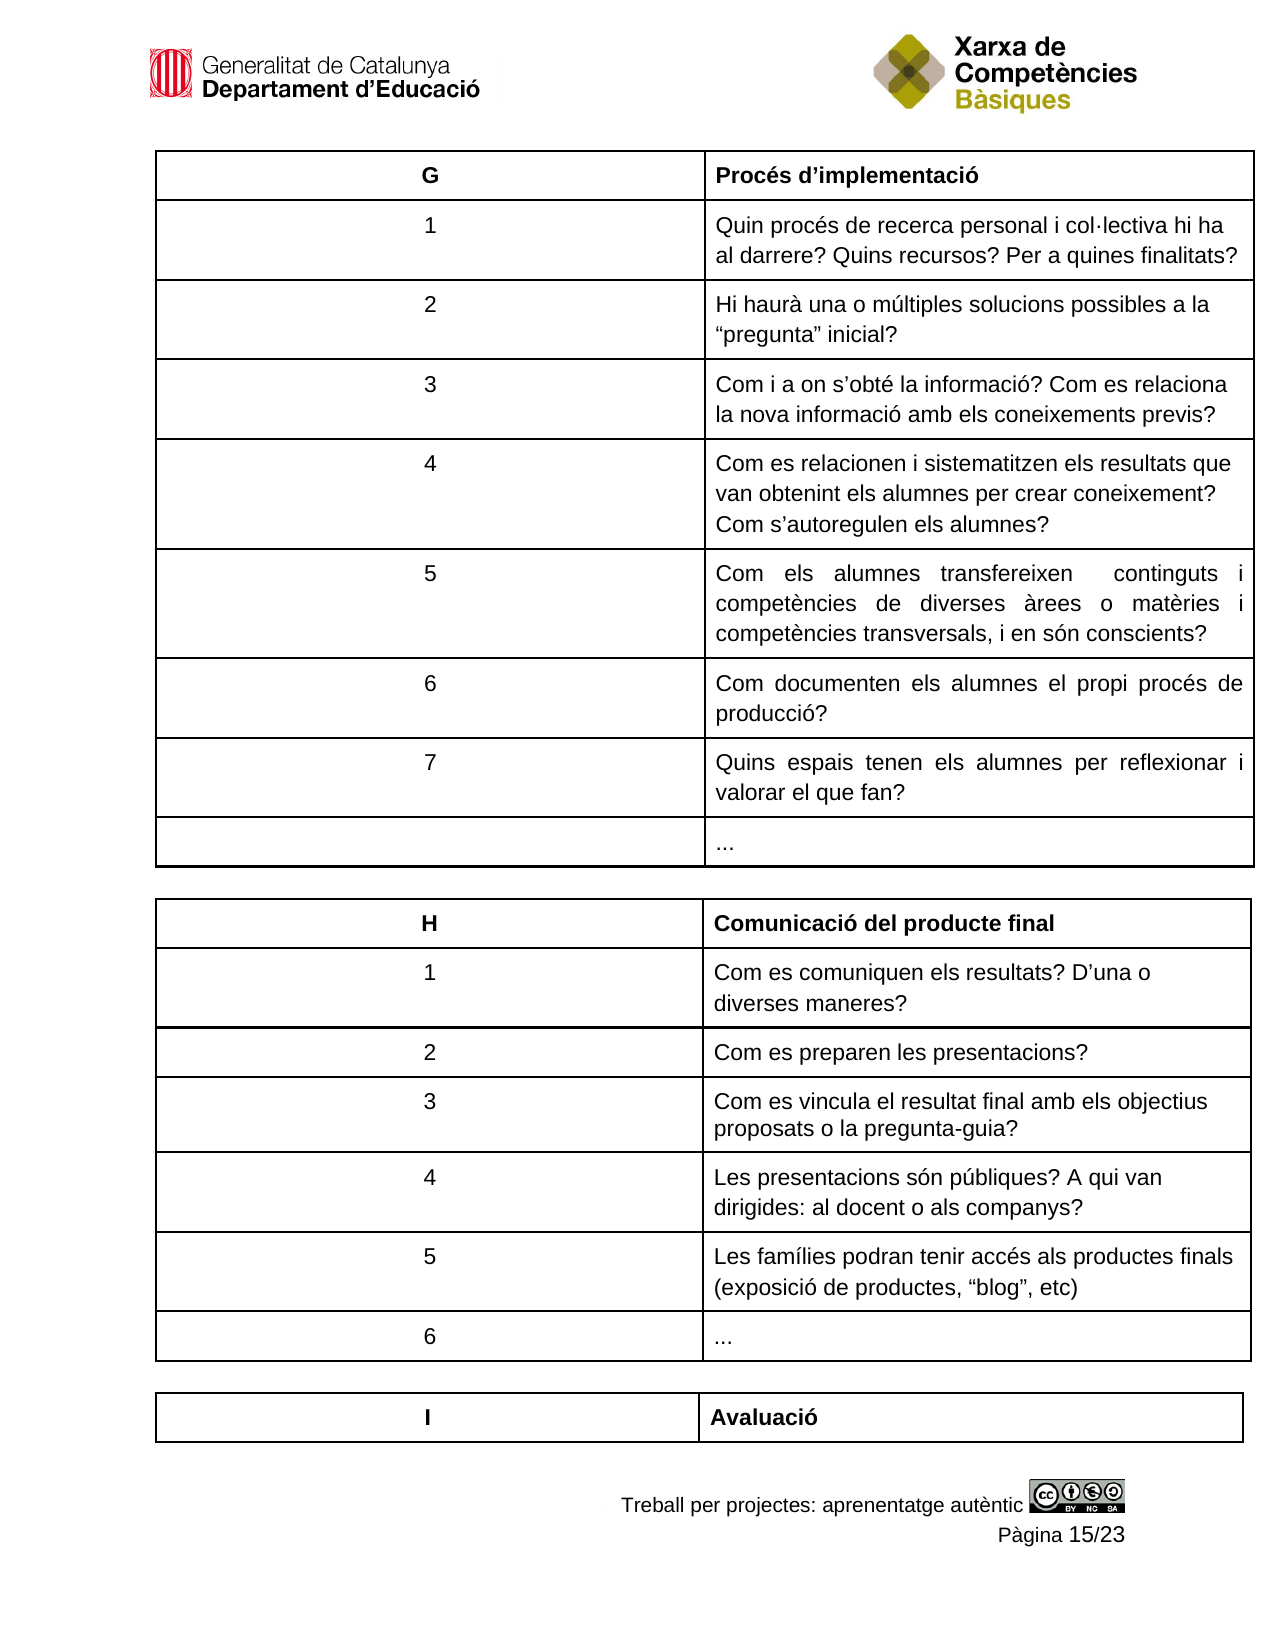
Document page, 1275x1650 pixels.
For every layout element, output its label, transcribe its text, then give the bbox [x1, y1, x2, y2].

picture [150, 48, 504, 108]
table_cell 6 [157, 1312, 702, 1359]
table_cell Les famílies podran tenir accés als productes finals (exposició de productes, “blog”, etc) [704, 1233, 1250, 1310]
picture [873, 28, 1148, 129]
table_cell Com es relacionen i sistematitzen els resultats que van obtenint els alumnes per crear coneixement? Com s’autoregulen els alumnes? [706, 440, 1253, 547]
table_cell ... [704, 1312, 1250, 1359]
table_cell 5 [157, 1233, 702, 1310]
table_header G [157, 152, 704, 199]
table_cell 6 [157, 659, 704, 737]
table_cell Quins espais tenen els alumnes per reflexionar i valorar el que fan? [706, 739, 1253, 816]
table_cell Quin procés de recerca personal i col·lectiva hi ha al darrere? Quins recursos? Per a quines finalitats? [706, 201, 1253, 279]
table_cell 2 [157, 281, 704, 358]
table_header I [157, 1394, 698, 1441]
table_cell Hi haurà una o múltiples solucions possibles a la “pregunta” inicial? [706, 281, 1253, 358]
table_cell 7 [157, 739, 704, 816]
table_header Comunicació del producte final [704, 900, 1250, 947]
table_cell 4 [157, 440, 704, 547]
table_cell 3 [157, 360, 704, 438]
table_cell [157, 818, 704, 865]
table_cell 5 [157, 550, 704, 657]
table_cell Com documenten els alumnes el propi procés de producció? [706, 659, 1253, 737]
table_cell Com es preparen les presentacions? [704, 1029, 1250, 1076]
table_header Procés d’implementació [706, 152, 1253, 199]
table_cell Com els alumnes transfereixen continguts i competències de diverses àrees o matèries i competències transversals, i en són conscients? [706, 550, 1253, 657]
table_cell Com es comuniquen els resultats? D’una o diverses maneres? [704, 949, 1250, 1026]
picture [1029, 1479, 1125, 1513]
table_cell Com es vincula el resultat final amb els objectius proposats o la pregunta-guia? [704, 1078, 1250, 1151]
table_cell 3 [157, 1078, 702, 1151]
table_cell 1 [157, 201, 704, 279]
table_cell 1 [157, 949, 702, 1026]
table_cell ... [706, 818, 1253, 865]
table_header Avaluació [700, 1394, 1242, 1441]
table_cell 4 [157, 1153, 702, 1231]
table_cell Com i a on s’obté la informació? Com es relaciona la nova informació amb els coneixements previs? [706, 360, 1253, 438]
table_header H [157, 900, 702, 947]
table_cell Les presentacions són públiques? A qui van dirigides: al docent o als companys? [704, 1153, 1250, 1231]
table_cell 2 [157, 1029, 702, 1076]
